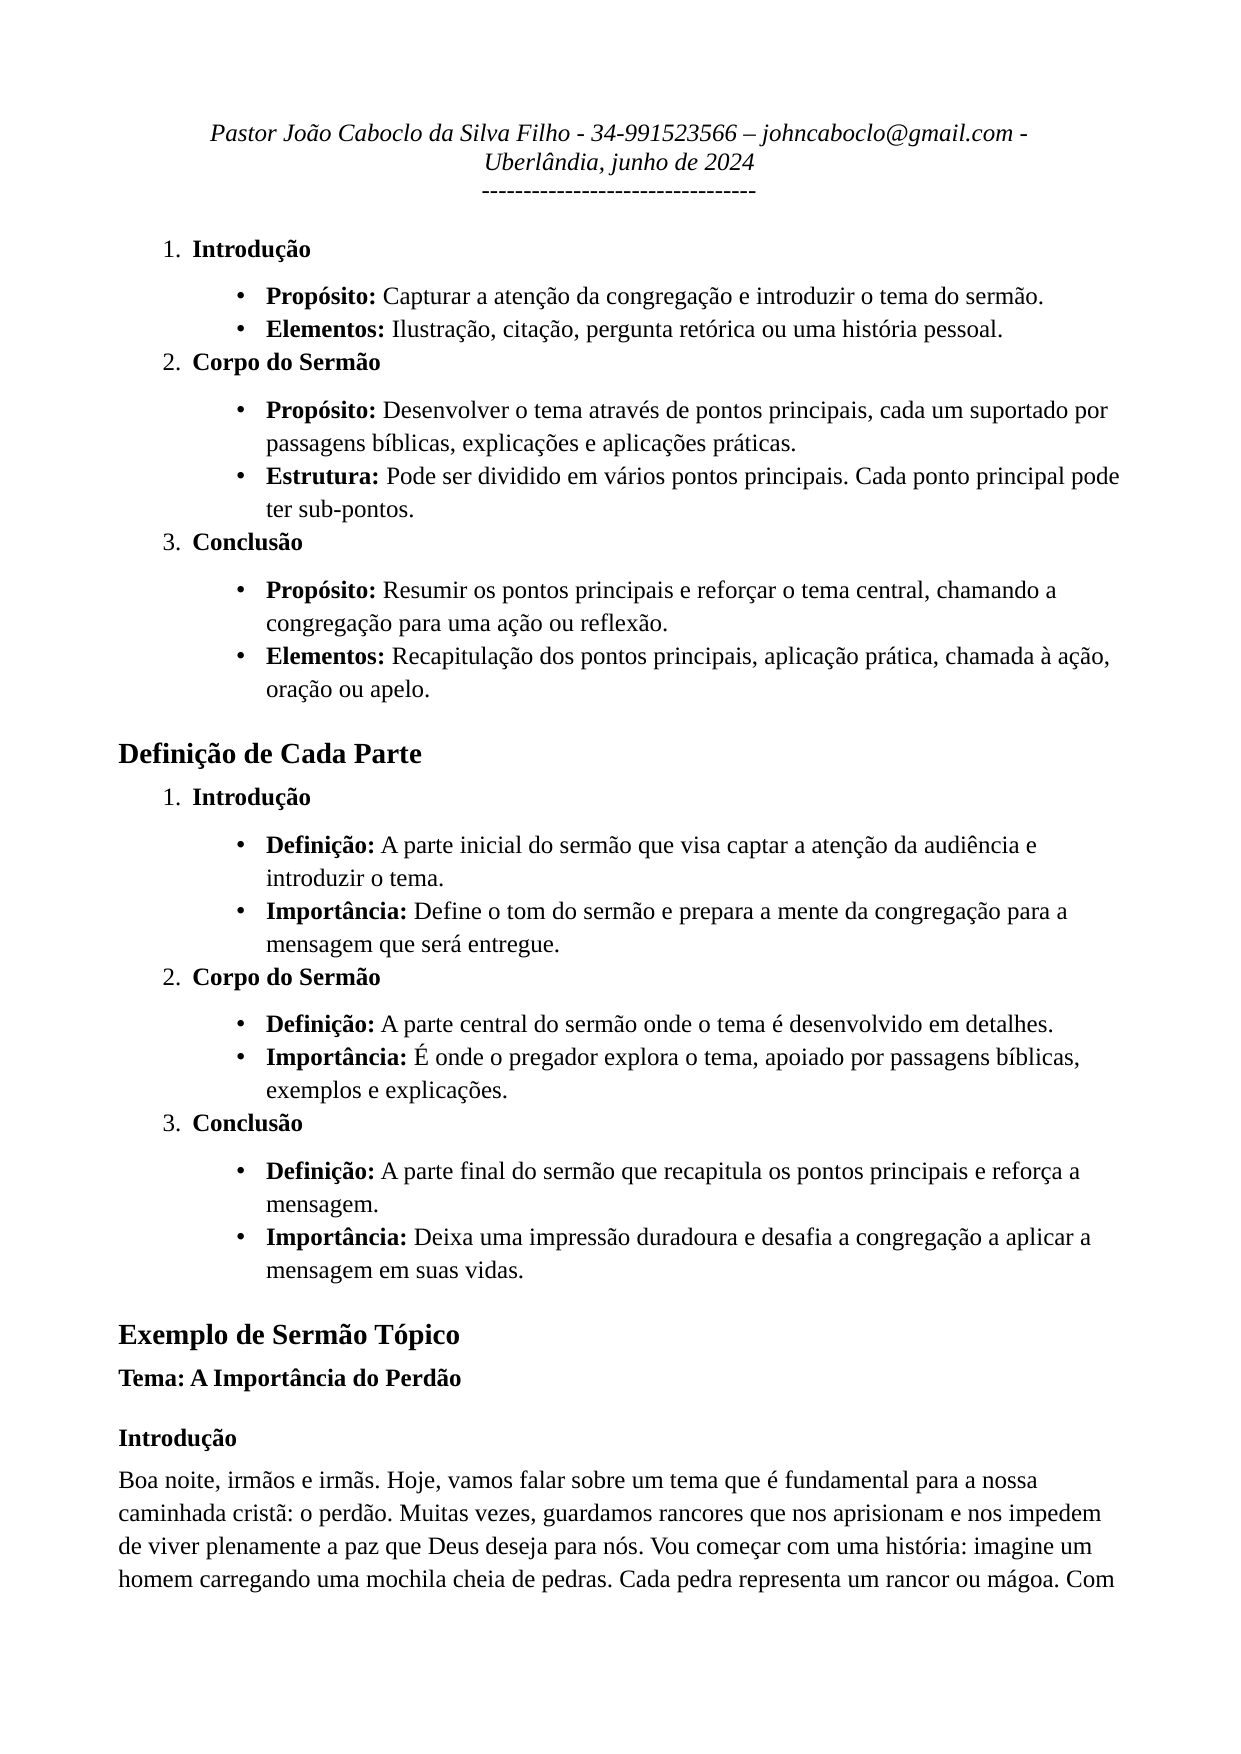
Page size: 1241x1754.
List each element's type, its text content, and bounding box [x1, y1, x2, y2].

subtitle Introdução [118, 1423, 1122, 1452]
list Importância: Define o tom do sermão e prepara a mente da congregação para a mensagem que será entregue. [236, 896, 1122, 957]
list Elementos: Recapitulação dos pontos principais, aplicação prática, chamada à ação, oração ou apelo. [236, 641, 1122, 703]
list Definição: A parte final do sermão que recapitula os pontos principais e reforça a mensagem. [236, 1156, 1122, 1218]
text Boa noite, irmãos e irmãs. Hoje, vamos falar sobre um tema que é fundamental para a nossa caminhada cristã: o perdão. Muitas vezes, guardamos rancores que nos aprisionam e nos impedem de viver plenamente a paz que Deus deseja para nós. Vou começar com uma história: imagine um homem carregando uma mochila cheia de pedras. Cada pedra representa um rancor ou mágoa. Com [118, 1465, 1122, 1592]
list Definição: A parte inicial do sermão que visa captar a atenção da audiência e introduzir o tema. [236, 830, 1122, 891]
list Importância: É onde o pregador explora o tema, apoiado por passagens bíblicas, exemplos e explicações. [236, 1042, 1122, 1104]
list Propósito: Capturar a atenção da congregação e introduzir o tema do sermão. [236, 281, 1122, 310]
list Propósito: Desenvolver o tema através de pontos principais, cada um suportado por passagens bíblicas, explicações e aplicações práticas. [236, 395, 1122, 457]
list Estrutura: Pode ser dividido em vários pontos principais. Cada ponto principal pode ter sub-pontos. [236, 461, 1122, 523]
list Conclusão [162, 527, 1122, 556]
list Corpo do Sermão [162, 347, 1122, 376]
list Conclusão [162, 1108, 1122, 1137]
subtitle Exemplo de Sermão Tópico [118, 1317, 1122, 1351]
list Elementos: Ilustração, citação, pergunta retórica ou uma história pessoal. [236, 314, 1122, 343]
list Definição: A parte central do sermão onde o tema é desenvolvido em detalhes. [236, 1009, 1122, 1038]
list Introdução [162, 234, 1122, 263]
list Importância: Deixa uma impressão duradoura e desafia a congregação a aplicar a mensagem em suas vidas. [236, 1222, 1122, 1284]
subtitle Definição de Cada Parte [118, 736, 1122, 769]
list Corpo do Sermão [162, 962, 1122, 991]
text Tema: A Importância do Perdão [118, 1363, 1122, 1392]
list Introdução [162, 782, 1122, 811]
list Propósito: Resumir os pontos principais e reforçar o tema central, chamando a congregação para uma ação ou reflexão. [236, 575, 1122, 637]
